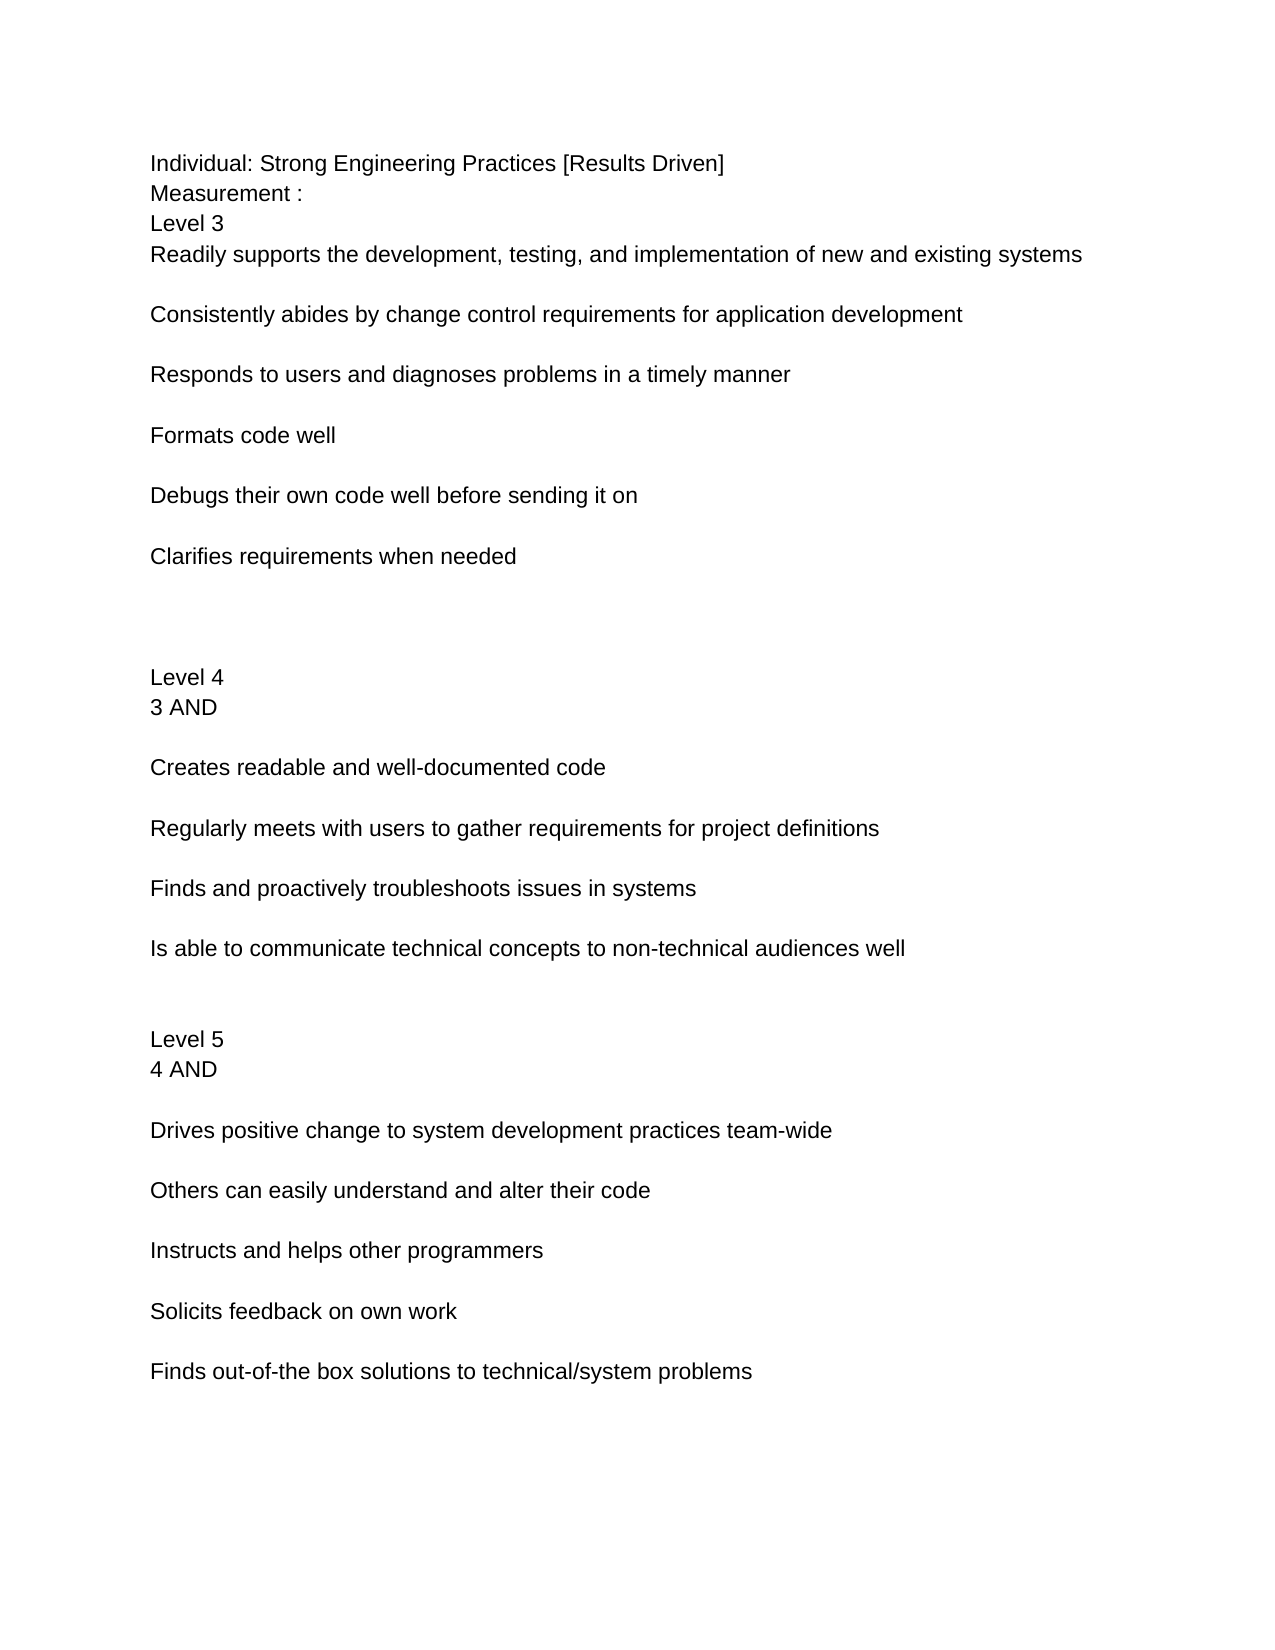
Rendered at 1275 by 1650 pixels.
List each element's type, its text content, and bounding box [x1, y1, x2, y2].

text Drives positive change to system development practices team-wide [150, 1117, 1125, 1143]
text Level 4 [150, 663, 1125, 690]
text Consistently abides by change control requirements for application development [150, 301, 1125, 327]
text Finds out-of-the box solutions to technical/system problems [150, 1358, 1125, 1385]
text Is able to communicate technical concepts to non-technical audiences well [150, 935, 1125, 962]
text 4 AND [150, 1056, 1125, 1083]
text Solicits feedback on own work [150, 1298, 1125, 1324]
text Instructs and helps other programmers [150, 1237, 1125, 1264]
text Individual: Strong Engineering Practices [Results Driven] [150, 150, 1125, 176]
text 3 AND [150, 694, 1125, 720]
text Formats code well [150, 422, 1125, 448]
text Level 3 [150, 210, 1125, 237]
text Clarifies requirements when needed [150, 543, 1125, 569]
text Others can easily understand and alter their code [150, 1177, 1125, 1203]
text Regularly meets with users to gather requirements for project definitions [150, 814, 1125, 841]
text Finds and proactively troubleshoots issues in systems [150, 875, 1125, 901]
text Creates readable and well-documented code [150, 754, 1125, 781]
text Debugs their own code well before sending it on [150, 482, 1125, 509]
text Level 5 [150, 1026, 1125, 1052]
text Measurement : [150, 180, 1125, 207]
text Responds to users and diagnoses problems in a timely manner [150, 361, 1125, 388]
text Readily supports the development, testing, and implementation of new and existing systems [150, 241, 1125, 267]
